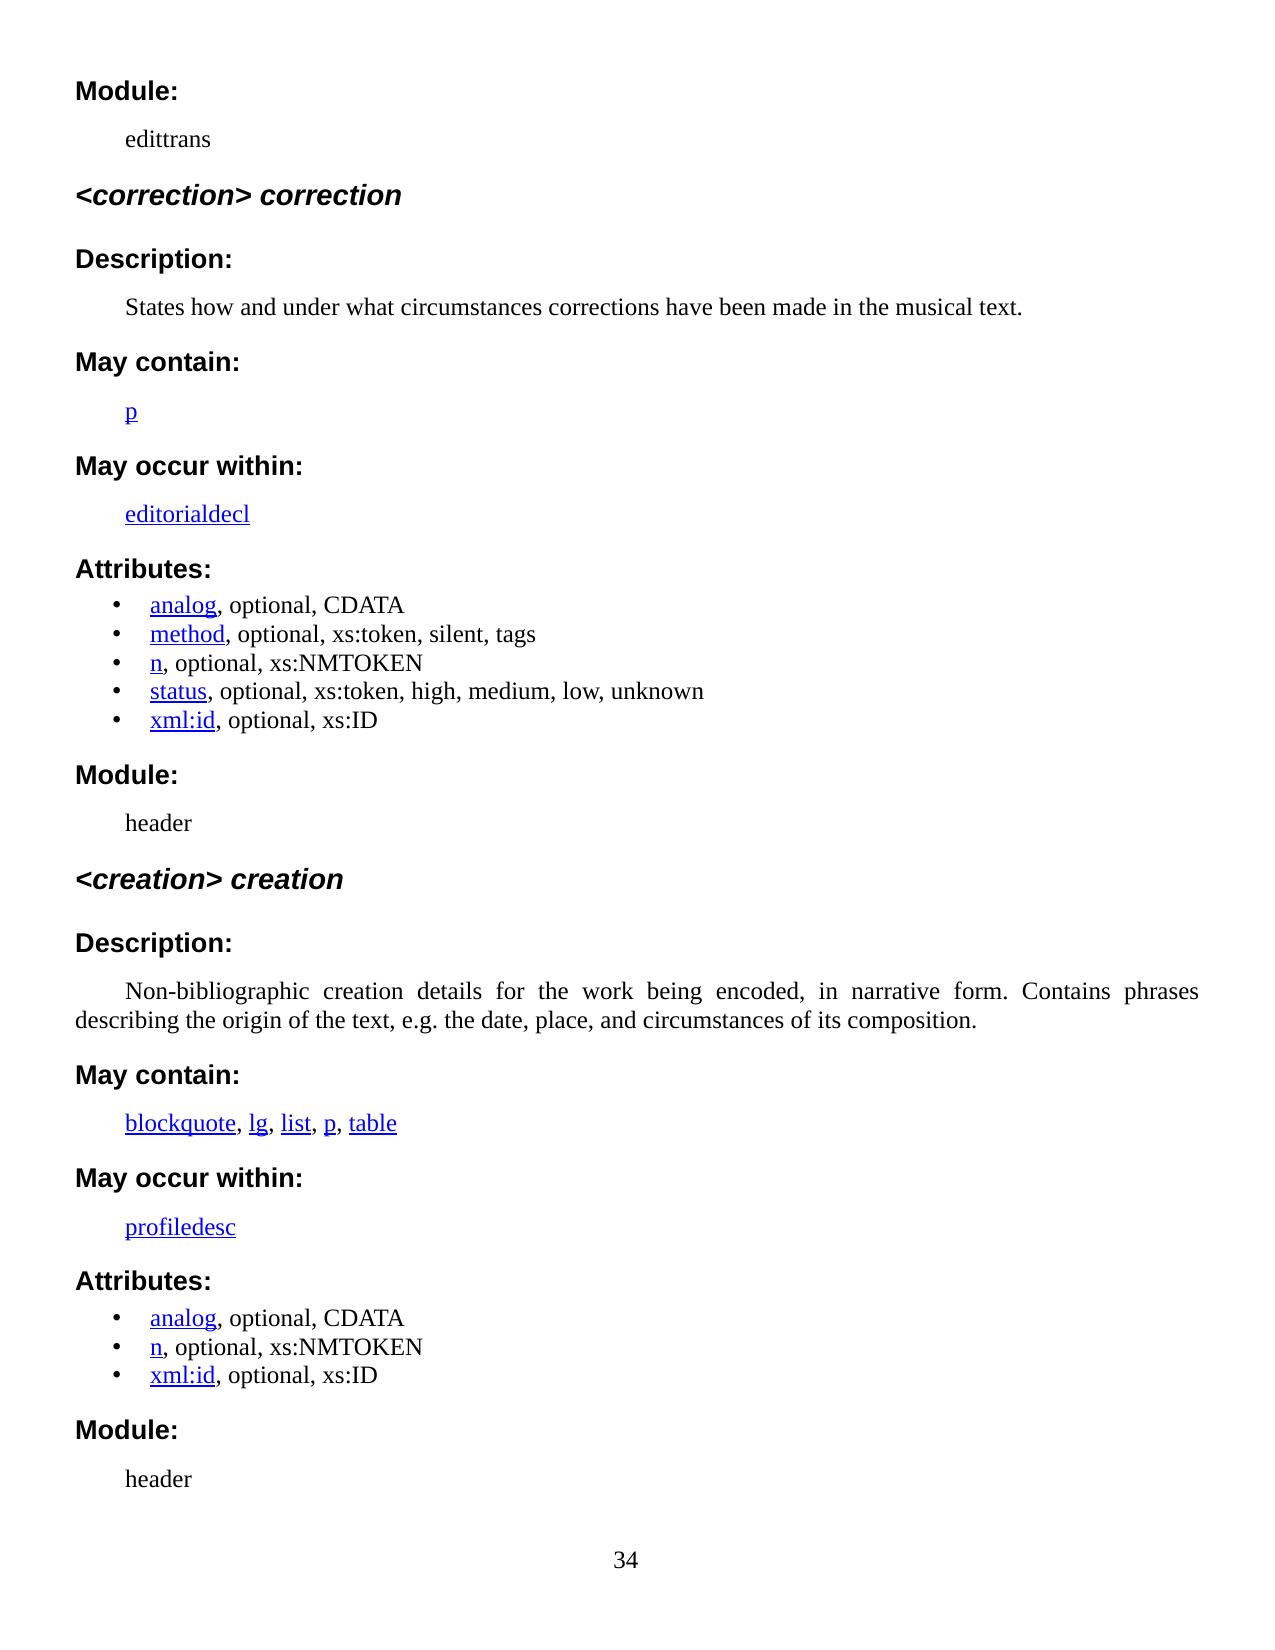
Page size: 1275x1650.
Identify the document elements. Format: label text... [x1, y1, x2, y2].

subtitle May contain: [75, 346, 1200, 377]
subtitle Module: [75, 1414, 1200, 1445]
list xml:id, optional, xs:ID [112, 705, 1200, 734]
text header [75, 808, 1200, 837]
subtitle Module: [75, 75, 1200, 106]
text Non-bibliographic creation details for the work being encoded, in narrative form. Contains phrases describing the origin of the text, e.g. the date, place, and circumstances of its composition. [75, 976, 1200, 1034]
list xml:id, optional, xs:ID [112, 1360, 1200, 1389]
text editorialdecl [75, 499, 1200, 528]
subtitle <correction> correction [75, 178, 1200, 212]
text header [75, 1464, 1200, 1492]
text States how and under what circumstances corrections have been made in the musical text. [75, 292, 1200, 321]
list n, optional, xs:NMTOKEN [112, 648, 1200, 676]
list analog, optional, CDATA [112, 590, 1200, 619]
list status, optional, xs:token, high, medium, low, unknown [112, 676, 1200, 705]
subtitle Description: [75, 243, 1200, 274]
subtitle Description: [75, 927, 1200, 958]
list n, optional, xs:NMTOKEN [112, 1332, 1200, 1360]
text profiledesc [75, 1212, 1200, 1240]
subtitle May occur within: [75, 449, 1200, 481]
text edittrans [75, 124, 1200, 153]
list analog, optional, CDATA [112, 1303, 1200, 1332]
subtitle Module: [75, 759, 1200, 790]
subtitle <creation> creation [75, 862, 1200, 896]
subtitle Attributes: [75, 1265, 1200, 1297]
subtitle May occur within: [75, 1162, 1200, 1193]
subtitle May contain: [75, 1059, 1200, 1090]
list method, optional, xs:token, silent, tags [112, 619, 1200, 648]
text blockquote, lg, list, p, table [75, 1108, 1200, 1137]
text p [75, 396, 1200, 424]
subtitle Attributes: [75, 553, 1200, 584]
